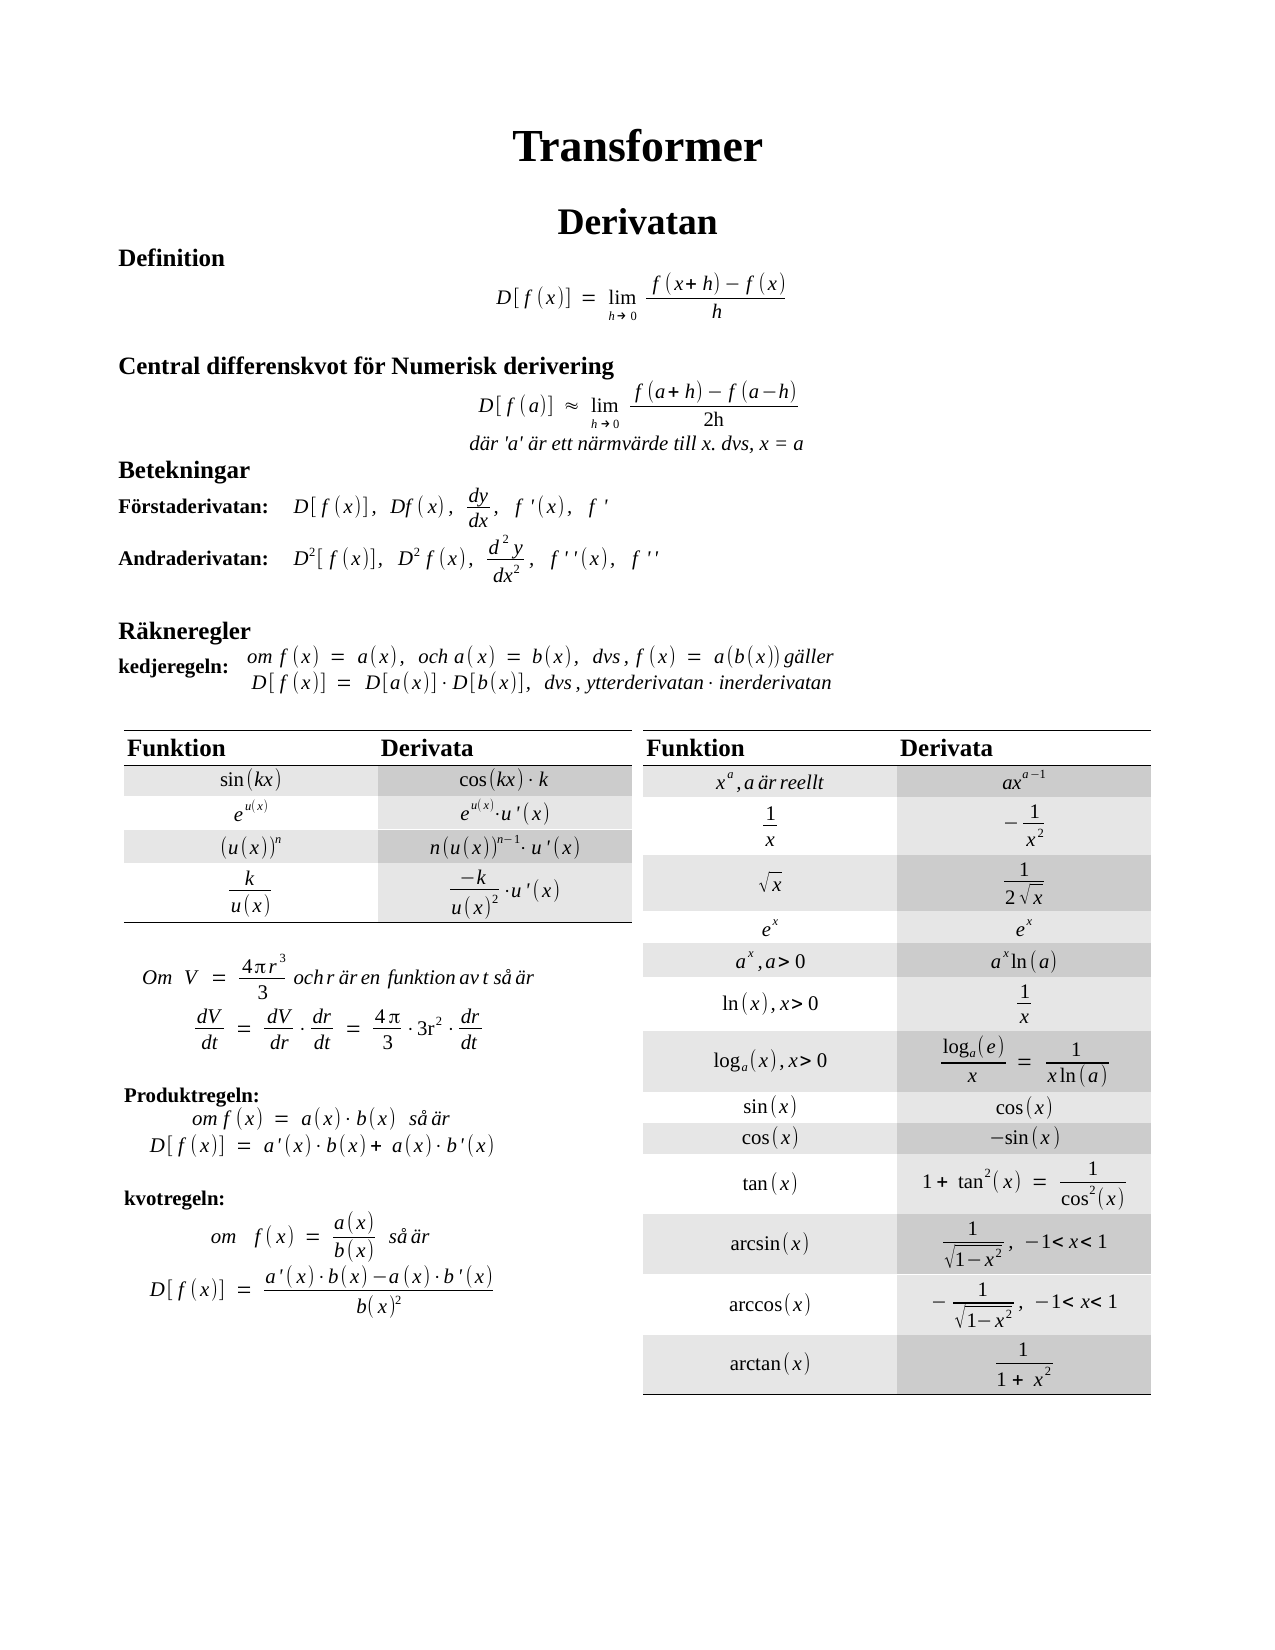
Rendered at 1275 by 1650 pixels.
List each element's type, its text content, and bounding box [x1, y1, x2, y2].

table_cell [643, 977, 897, 1031]
table_cell [643, 1214, 897, 1274]
table_cell [124, 830, 378, 863]
table_header Funktion [643, 731, 897, 765]
text Central differenskvot för Numerisk derivering [118, 351, 1157, 380]
table_cell [897, 855, 1151, 911]
table_cell [897, 1123, 1151, 1154]
table_cell [897, 797, 1151, 855]
text Andraderivatan: [118, 532, 1157, 587]
text Betekningar [118, 455, 1157, 483]
table_cell [643, 797, 897, 855]
table_cell [643, 911, 897, 943]
table_header Derivata [378, 731, 632, 765]
text där 'a' är ett närmvärde till x. dvs, x = a [118, 431, 1157, 455]
table_cell [643, 1275, 897, 1335]
table_cell [378, 796, 632, 829]
table_header Funktion [124, 731, 378, 765]
table_cell [643, 1154, 897, 1214]
table_cell [643, 1092, 897, 1123]
table_cell [124, 796, 378, 829]
text Förstaderivatan: [118, 483, 1157, 532]
table_cell [897, 1335, 1151, 1394]
text Räkneregler [118, 616, 1157, 645]
table_cell [643, 1335, 897, 1394]
table_cell [897, 1214, 1151, 1274]
table_header Derivata [897, 731, 1151, 765]
table_cell [378, 830, 632, 863]
table_cell [897, 943, 1151, 977]
table_cell [643, 855, 897, 911]
table_cell [897, 1154, 1151, 1214]
table_cell [897, 1275, 1151, 1335]
table_header Produktregeln: kvotregeln: [118, 724, 637, 1400]
table_cell [378, 766, 632, 796]
text Definition [118, 243, 1157, 271]
text Transformer [118, 118, 1157, 171]
text Derivatan [118, 199, 1157, 243]
table_cell [124, 863, 378, 922]
table_cell [897, 766, 1151, 797]
table_cell [124, 766, 378, 796]
table_cell [378, 863, 632, 922]
table_cell [643, 943, 897, 977]
text kedjeregeln: [118, 645, 1157, 696]
table_cell [897, 1031, 1151, 1092]
table_cell [643, 766, 897, 797]
table_cell [897, 977, 1151, 1031]
table_cell [643, 1031, 897, 1092]
table_cell [897, 911, 1151, 943]
table_header [638, 724, 1157, 1400]
table_cell [897, 1092, 1151, 1123]
table_cell [643, 1123, 897, 1154]
